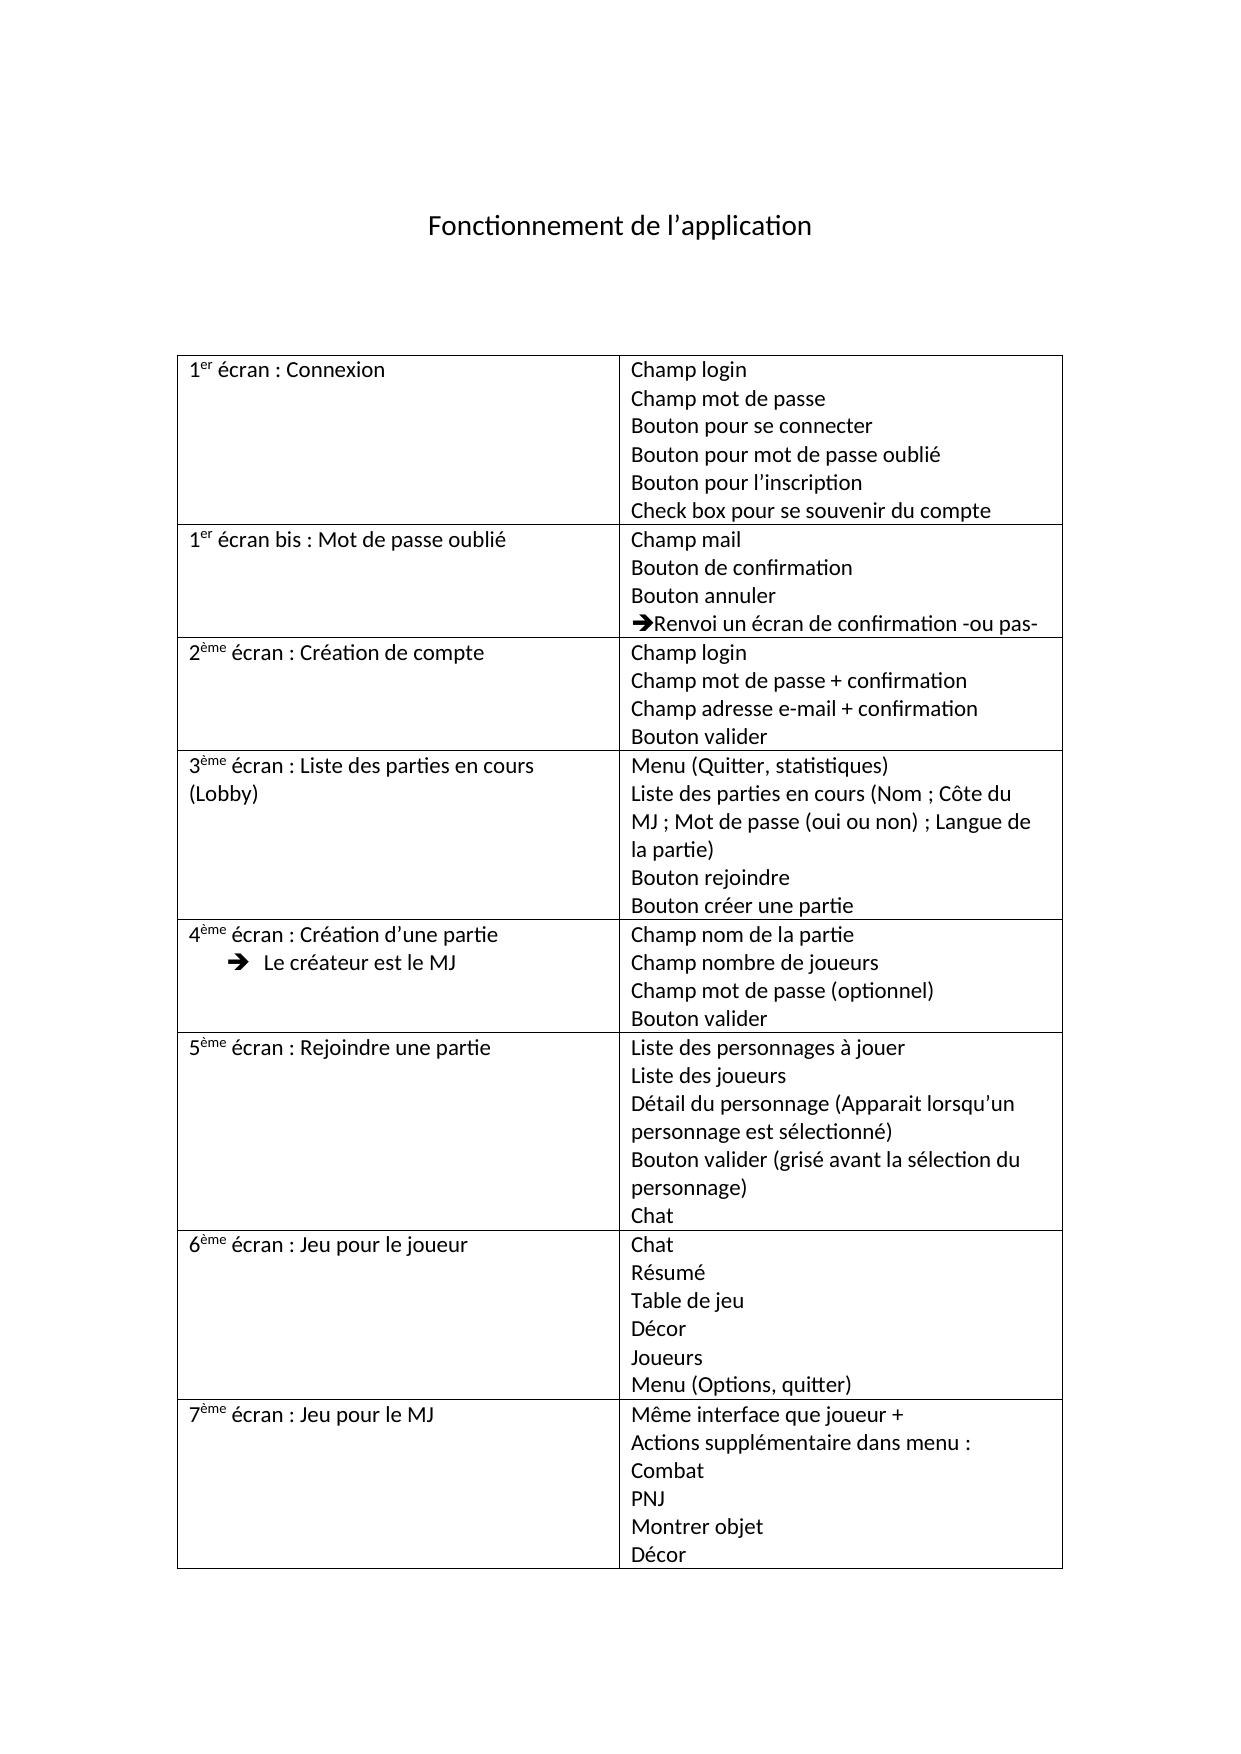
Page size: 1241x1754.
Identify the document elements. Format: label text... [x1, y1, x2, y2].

table_header 1er écran : Connexion [178, 356, 619, 524]
table_cell Liste des personnages à jouer Liste des joueurs Détail du personnage (Apparait lorsqu’un personnage est sélectionné) Bouton valider (grisé avant la sélection du personnage) Chat [620, 1033, 1062, 1229]
table_cell 2ème écran : Création de compte [178, 638, 619, 750]
text Fonctionnement de l’application [177, 207, 1063, 242]
table_cell Champ login Champ mot de passe + confirmation Champ adresse e-mail + confirmation Bouton valider [620, 638, 1062, 750]
table_cell 5ème écran : Rejoindre une partie [178, 1033, 619, 1229]
table_cell Menu (Quitter, statistiques) Liste des parties en cours (Nom ; Côte du MJ ; Mot de passe (oui ou non) ; Langue de la partie) Bouton rejoindre Bouton créer une partie [620, 751, 1062, 919]
table_header Champ login Champ mot de passe Bouton pour se connecter Bouton pour mot de passe oublié Bouton pour l’inscription Check box pour se souvenir du compte [620, 356, 1062, 524]
table_cell Champ mail Bouton de confirmation Bouton annuler Renvoi un écran de confirmation -ou pas- [620, 525, 1062, 637]
table_cell 6ème écran : Jeu pour le joueur [178, 1231, 619, 1399]
table_cell 3ème écran : Liste des parties en cours (Lobby) [178, 751, 619, 919]
table_cell 1er écran bis : Mot de passe oublié [178, 525, 619, 637]
table_cell 7ème écran : Jeu pour le MJ [178, 1400, 619, 1568]
table_cell Chat Résumé Table de jeu Décor Joueurs Menu (Options, quitter) [620, 1231, 1062, 1399]
table_cell 4ème écran : Création d’une partie Le créateur est le MJ [178, 920, 619, 1032]
table_cell Champ nom de la partie Champ nombre de joueurs Champ mot de passe (optionnel) Bouton valider [620, 920, 1062, 1032]
table_cell Même interface que joueur + Actions supplémentaire dans menu : Combat PNJ Montrer objet Décor [620, 1400, 1062, 1568]
